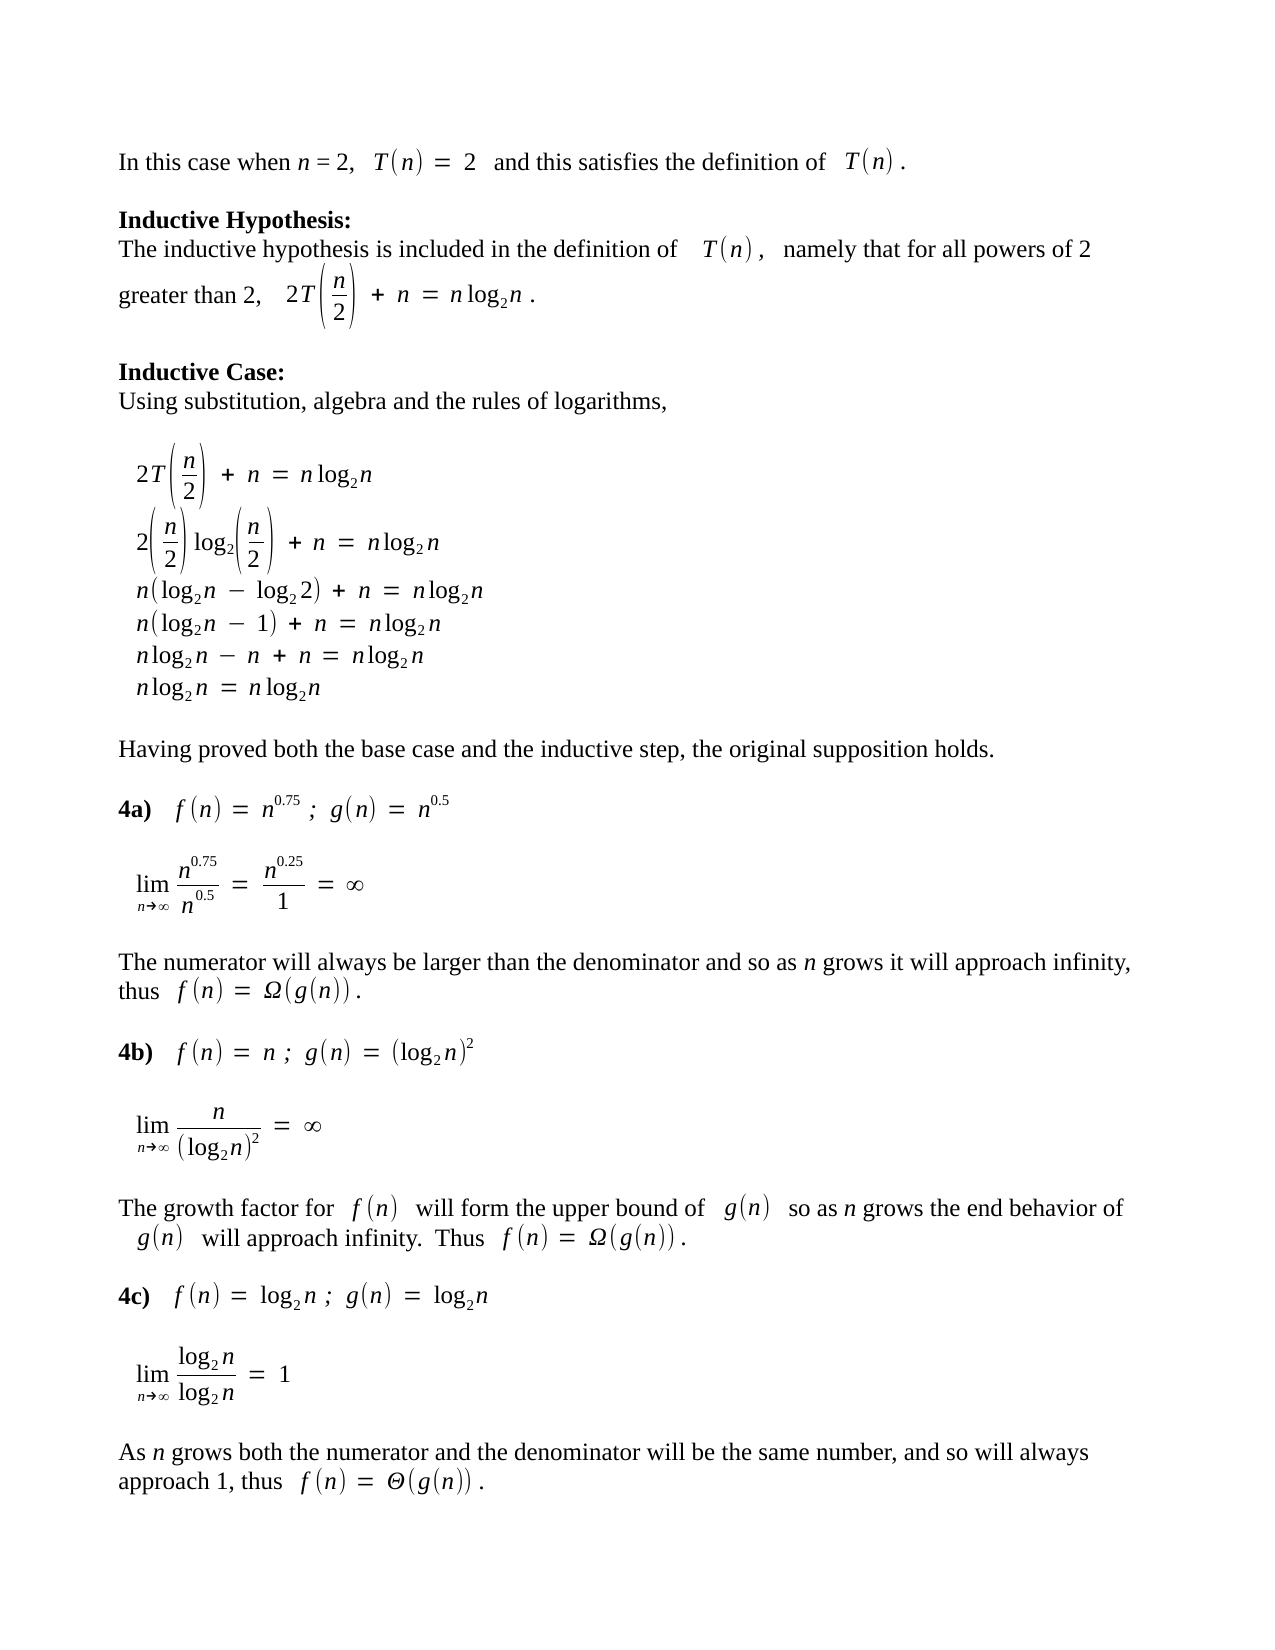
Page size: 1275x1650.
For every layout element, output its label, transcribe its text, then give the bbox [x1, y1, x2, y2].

text 4b) [118, 1034, 1157, 1069]
text Inductive Hypothesis: [118, 205, 1157, 234]
text 4a) [118, 791, 1157, 823]
text Inductive Case: [118, 357, 1157, 386]
text The growth factor forwill form the upper bound ofso as n grows the end behavior of will approach infinity. Thus [118, 1193, 1157, 1252]
text As n grows both the numerator and the denominator will be the same number, and so will always approach 1, thus [118, 1437, 1157, 1496]
text Using substitution, algebra and the rules of logarithms, [118, 386, 1157, 415]
text 4c) [118, 1281, 1157, 1313]
text The inductive hypothesis is included in the definition of namely that for all powers of 2 greater than 2, [118, 234, 1157, 329]
text Having proved both the base case and the inductive step, the original supposition holds. [118, 734, 1157, 762]
text In this case when n = 2,and this satisfies the definition of [118, 147, 1157, 177]
text The numerator will always be larger than the denominator and so as n grows it will approach infinity, thus [118, 947, 1157, 1005]
